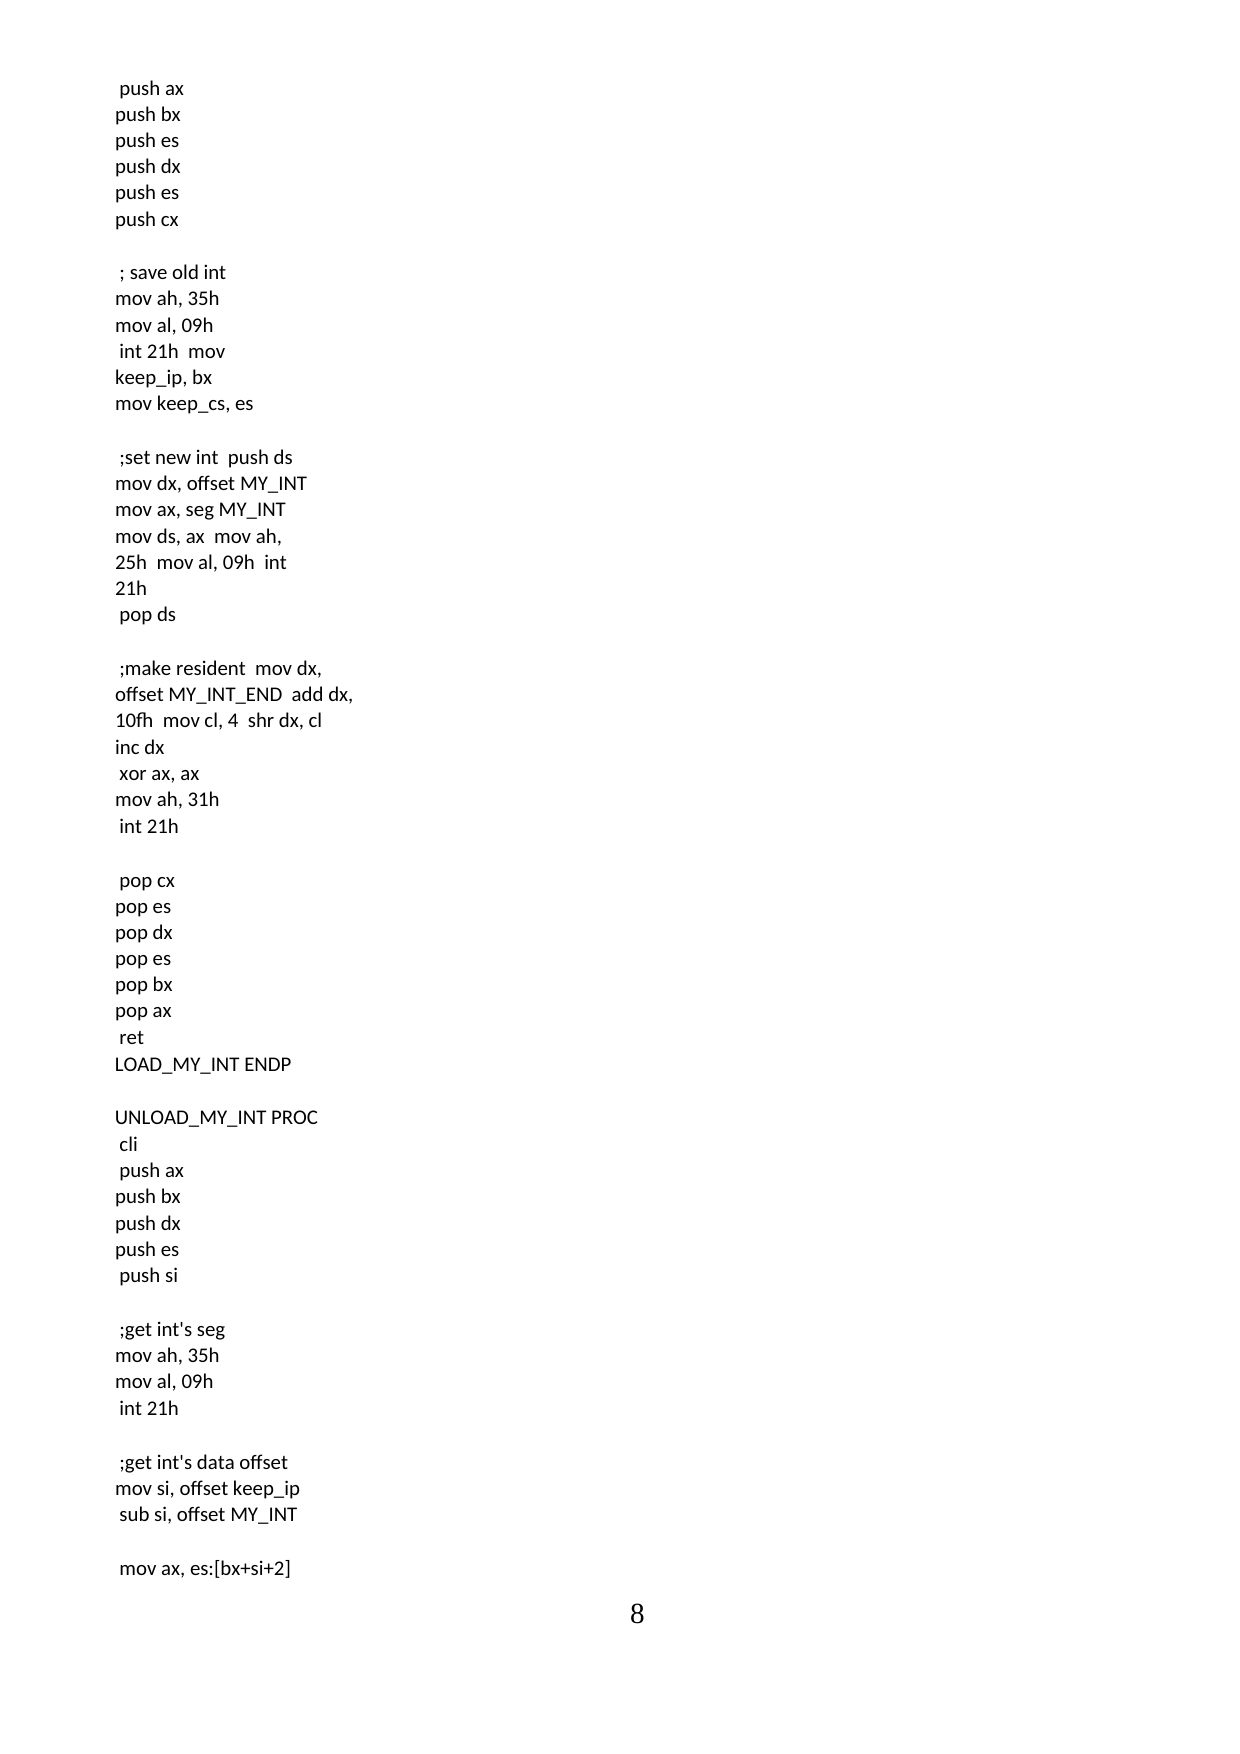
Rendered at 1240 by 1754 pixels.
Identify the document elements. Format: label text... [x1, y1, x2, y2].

text pop cx pop es pop dx pop es pop bx pop ax [114, 867, 210, 1023]
text UNLOAD_MY_INT PROC [114, 1104, 498, 1130]
text push ax push bx push dx push es [114, 1158, 227, 1261]
text ;get int's data offset mov si, offset keep_ip [114, 1449, 328, 1501]
text xor ax, ax mov ah, 31h [114, 760, 239, 812]
text push ax push bx push es push dx push es push cx [114, 75, 226, 231]
text cli [114, 1131, 498, 1156]
text ret [114, 1024, 498, 1049]
text int 21h mov keep_ip, bx mov keep_cs, es [114, 338, 256, 416]
text pop ds [114, 602, 498, 627]
text mov ax, es:[bx+si+2] [114, 1555, 498, 1581]
text ;get int's seg mov ah, 35h mov al, 09h [114, 1316, 263, 1394]
text push si [114, 1263, 498, 1288]
text ;set new int push ds mov dx, offset MY_INT mov ax, seg MY_INT mov ds, ax mov ah, 25h mov al, 09h int 21h [114, 444, 310, 601]
text ; save old int mov ah, 35h mov al, 09h [114, 259, 263, 337]
text int 21h [114, 813, 498, 838]
text LOAD_MY_INT ENDP [114, 1051, 498, 1076]
text ;make resident mov dx, offset MY_INT_END add dx, 10fh mov cl, 4 shr dx, cl inc dx [114, 655, 356, 759]
text sub si, offset MY_INT [114, 1502, 498, 1527]
text int 21h [114, 1395, 498, 1421]
